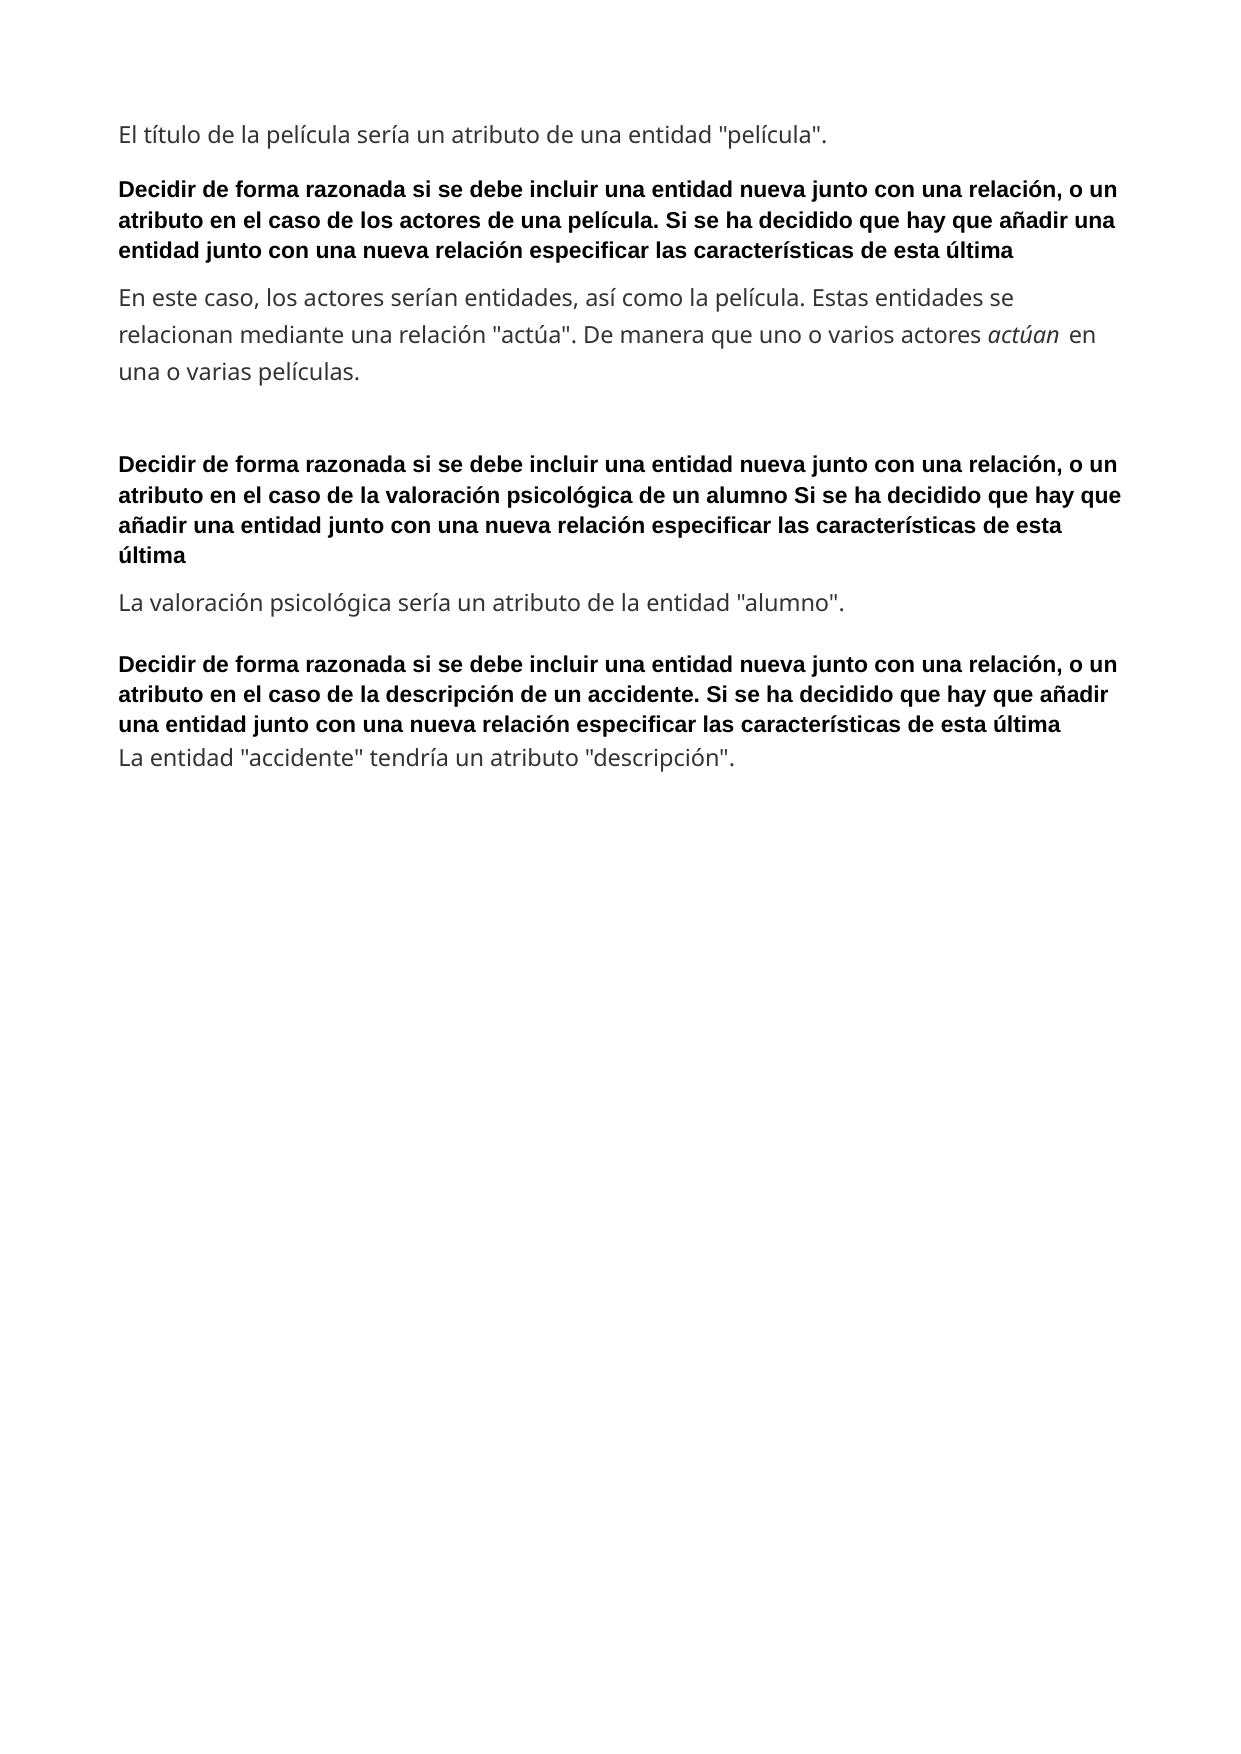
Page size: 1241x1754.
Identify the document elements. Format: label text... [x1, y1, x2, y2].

text La valoración psicológica sería un atributo de la entidad "alumno". [118, 587, 1122, 619]
text El título de la película sería un atributo de una entidad "película". [118, 118, 1122, 150]
text La entidad "accidente" tendría un atributo "descripción". [118, 741, 1122, 773]
text Decidir de forma razonada si se debe incluir una entidad nueva junto con una relación, o un atributo en el caso de los actores de una película. Si se ha decidido que hay que añadir una entidad junto con una nueva relación especificar las características de esta última [118, 176, 1122, 263]
text Decidir de forma razonada si se debe incluir una entidad nueva junto con una relación, o un atributo en el caso de la valoración psicológica de un alumno Si se ha decidido que hay que añadir una entidad junto con una nueva relación especificar las características de esta última [118, 451, 1122, 568]
text Decidir de forma razonada si se debe incluir una entidad nueva junto con una relación, o un atributo en el caso de la descripción de un accidente. Si se ha decidido que hay que añadir una entidad junto con una nueva relación especificar las características de esta última [118, 651, 1122, 737]
text En este caso, los actores serían entidades, así como la película. Estas entidades se relacionan mediante una relación "actúa". De manera que uno o varios actores actúan en una o varias películas. [118, 282, 1122, 387]
